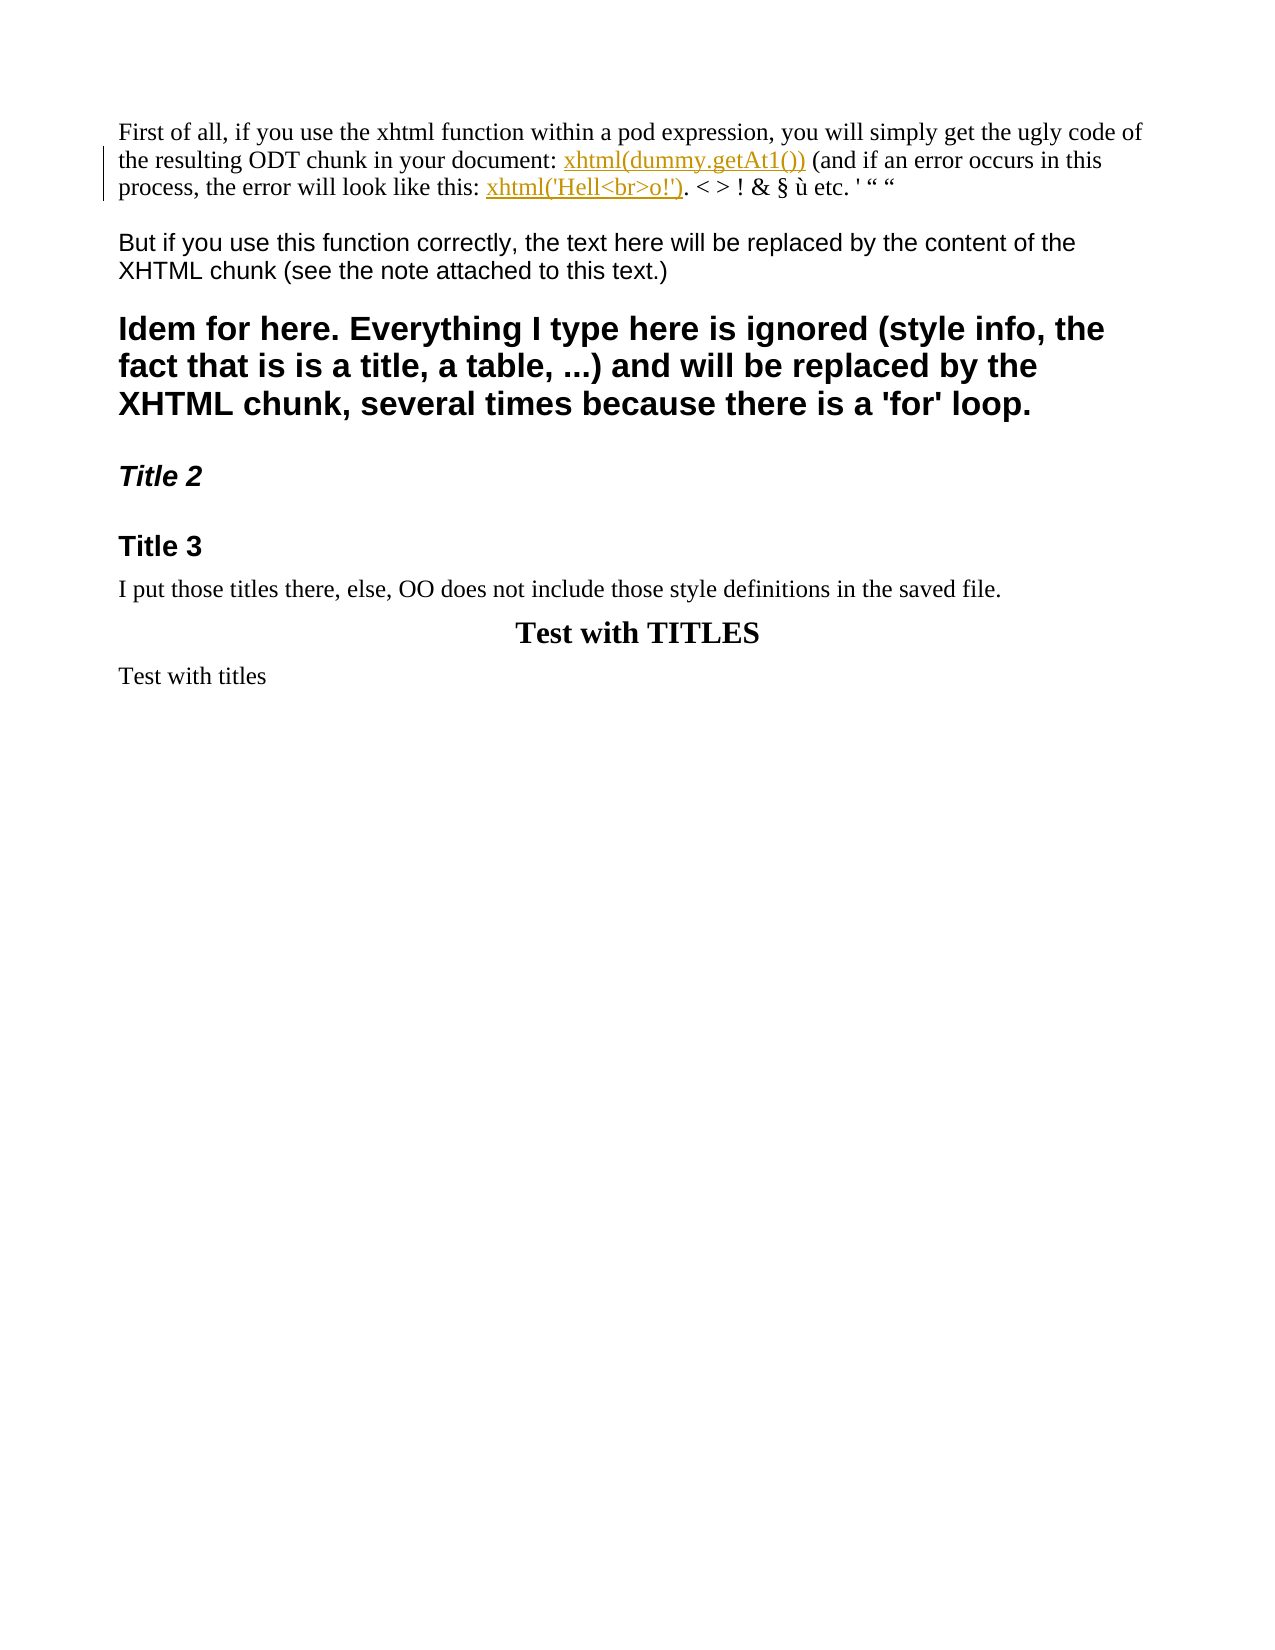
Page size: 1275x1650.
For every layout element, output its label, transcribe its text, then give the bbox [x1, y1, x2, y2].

subtitle Title 3 [118, 530, 1157, 562]
text Test with titles [118, 662, 1157, 690]
subtitle Idem for here. Everything I type here is ignored (style info, the fact that is is a title, a table, ...) and will be replaced by the XHTML chunk, several times because there is a 'for' loop. [118, 310, 1157, 422]
text Test with TITLES [118, 615, 1157, 650]
text But if you use this function correctly, the text here will be replaced by the content of the XHTML chunk (see the note attached to this text.) [118, 229, 1157, 285]
text I put those titles there, else, OO does not include those style definitions in the saved file. [118, 575, 1157, 603]
text First of all, if you use the xhtml function within a pod expression, you will simply get the ugly code of the resulting ODT chunk in your document: xhtml(dummy.getAt1()) (and if an error occurs in this process, the error will look like this: xhtml('Hell<br>o!'). < > ! & § ù etc. ' “ “ [118, 118, 1157, 201]
subtitle Title 2 [118, 460, 1157, 492]
